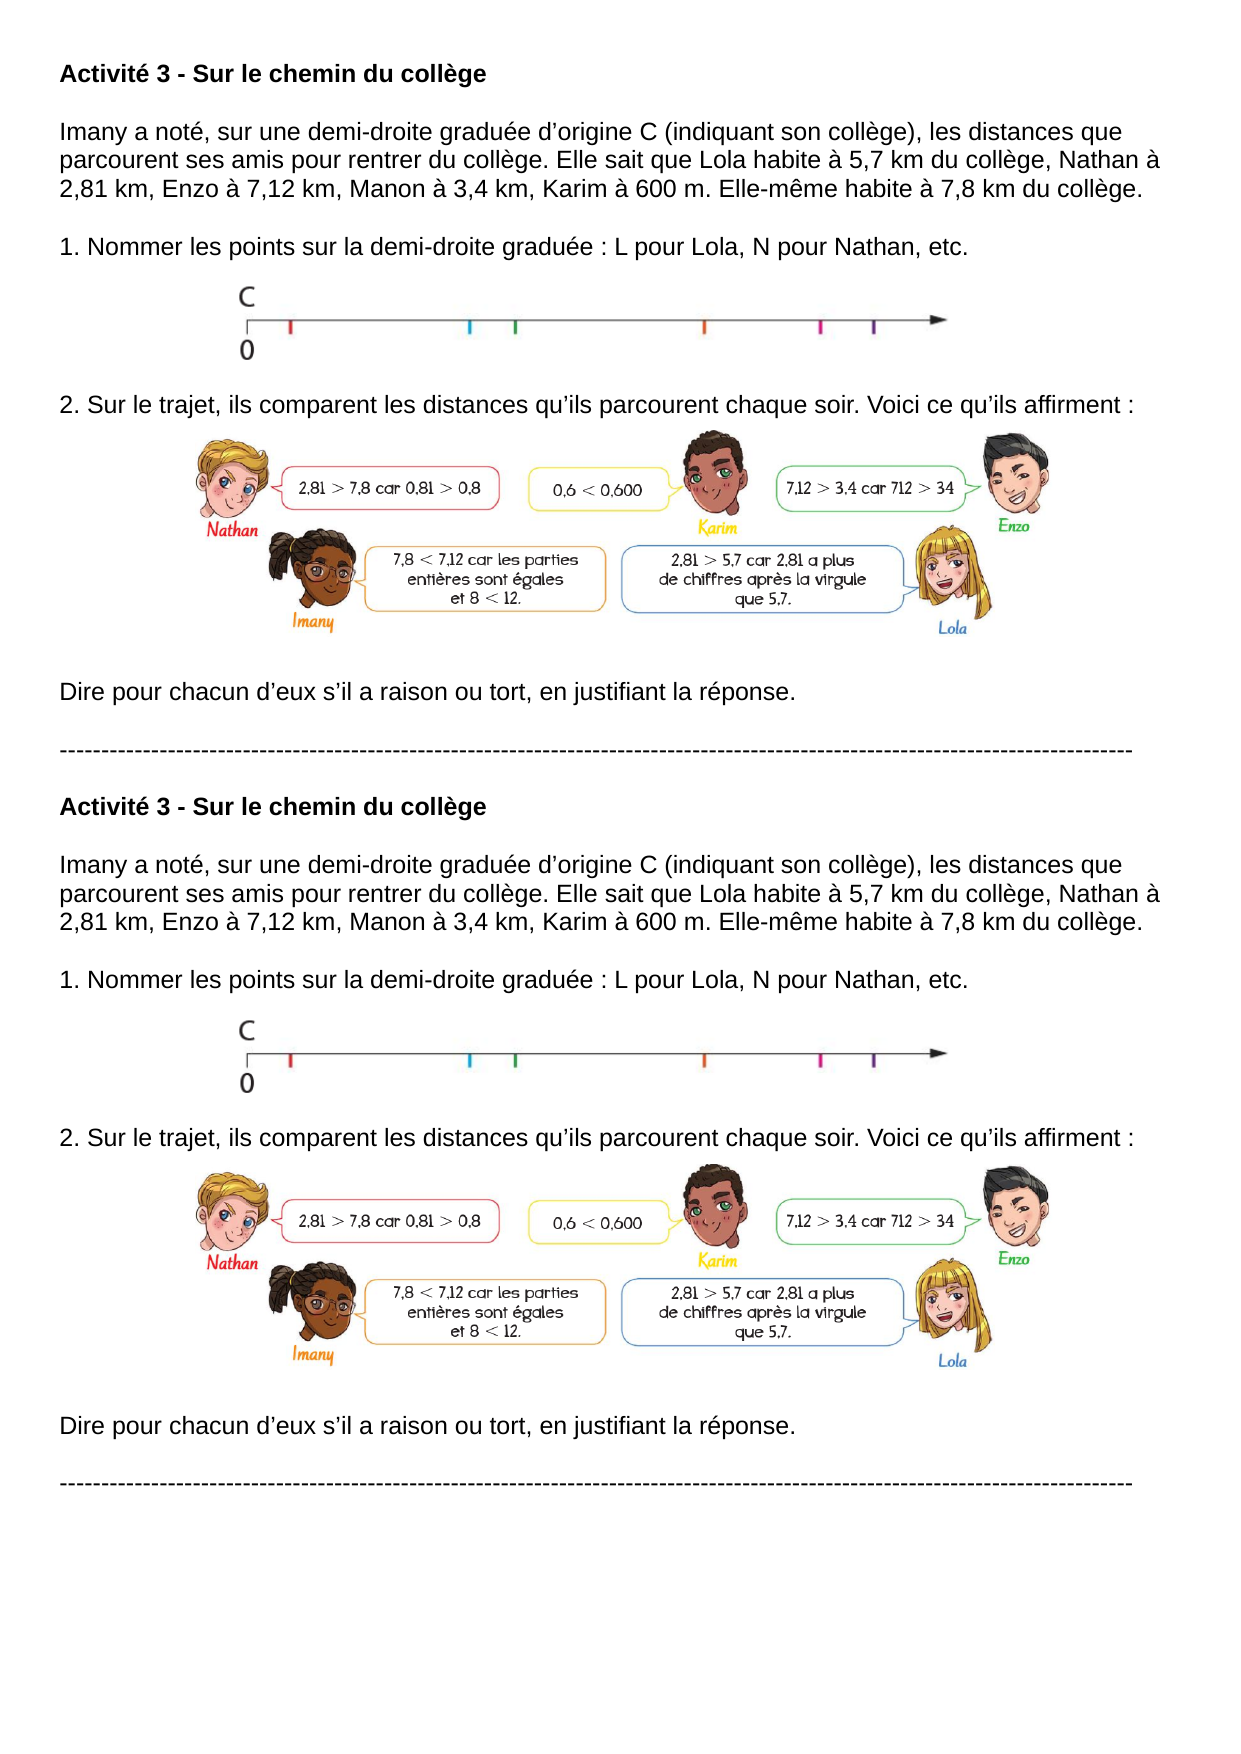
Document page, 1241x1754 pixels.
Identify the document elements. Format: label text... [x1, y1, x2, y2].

text --------------------------------------------------------------------------------------------------------------------------------- [59, 1468, 1181, 1497]
picture [188, 1164, 1053, 1370]
picture [229, 1011, 952, 1095]
text Activité 3 - Sur le chemin du collège Imany a noté, sur une demi-droite graduée d’origine C (indiquant son collège), les distances que parcourent ses amis pour rentrer du collège. Elle sait que Lola habite à 5,7 km du collège, Nathan à 2,81 km, Enzo à 7,12 km, Manon à 3,4 km, Karim à 600 m. Elle-même habite à 7,8 km du collège. 1. Nommer les points sur la demi-droite graduée : L pour Lola, N pour Nathan, etc. 2. Sur le trajet, ils comparent les distances qu’ils parcourent chaque soir. Voici ce qu’ils affirment : [59, 59, 1181, 419]
picture [188, 430, 1053, 637]
text Dire pour chacun d’eux s’il a raison ou tort, en justifiant la réponse. [59, 677, 1181, 706]
picture [229, 277, 952, 362]
text Activité 3 - Sur le chemin du collège Imany a noté, sur une demi-droite graduée d’origine C (indiquant son collège), les distances que parcourent ses amis pour rentrer du collège. Elle sait que Lola habite à 5,7 km du collège, Nathan à 2,81 km, Enzo à 7,12 km, Manon à 3,4 km, Karim à 600 m. Elle-même habite à 7,8 km du collège. 1. Nommer les points sur la demi-droite graduée : L pour Lola, N pour Nathan, etc. 2. Sur le trajet, ils comparent les distances qu’ils parcourent chaque soir. Voici ce qu’ils affirment : [59, 792, 1181, 1152]
text --------------------------------------------------------------------------------------------------------------------------------- [59, 735, 1181, 764]
text Dire pour chacun d’eux s’il a raison ou tort, en justifiant la réponse. [59, 1411, 1181, 1439]
